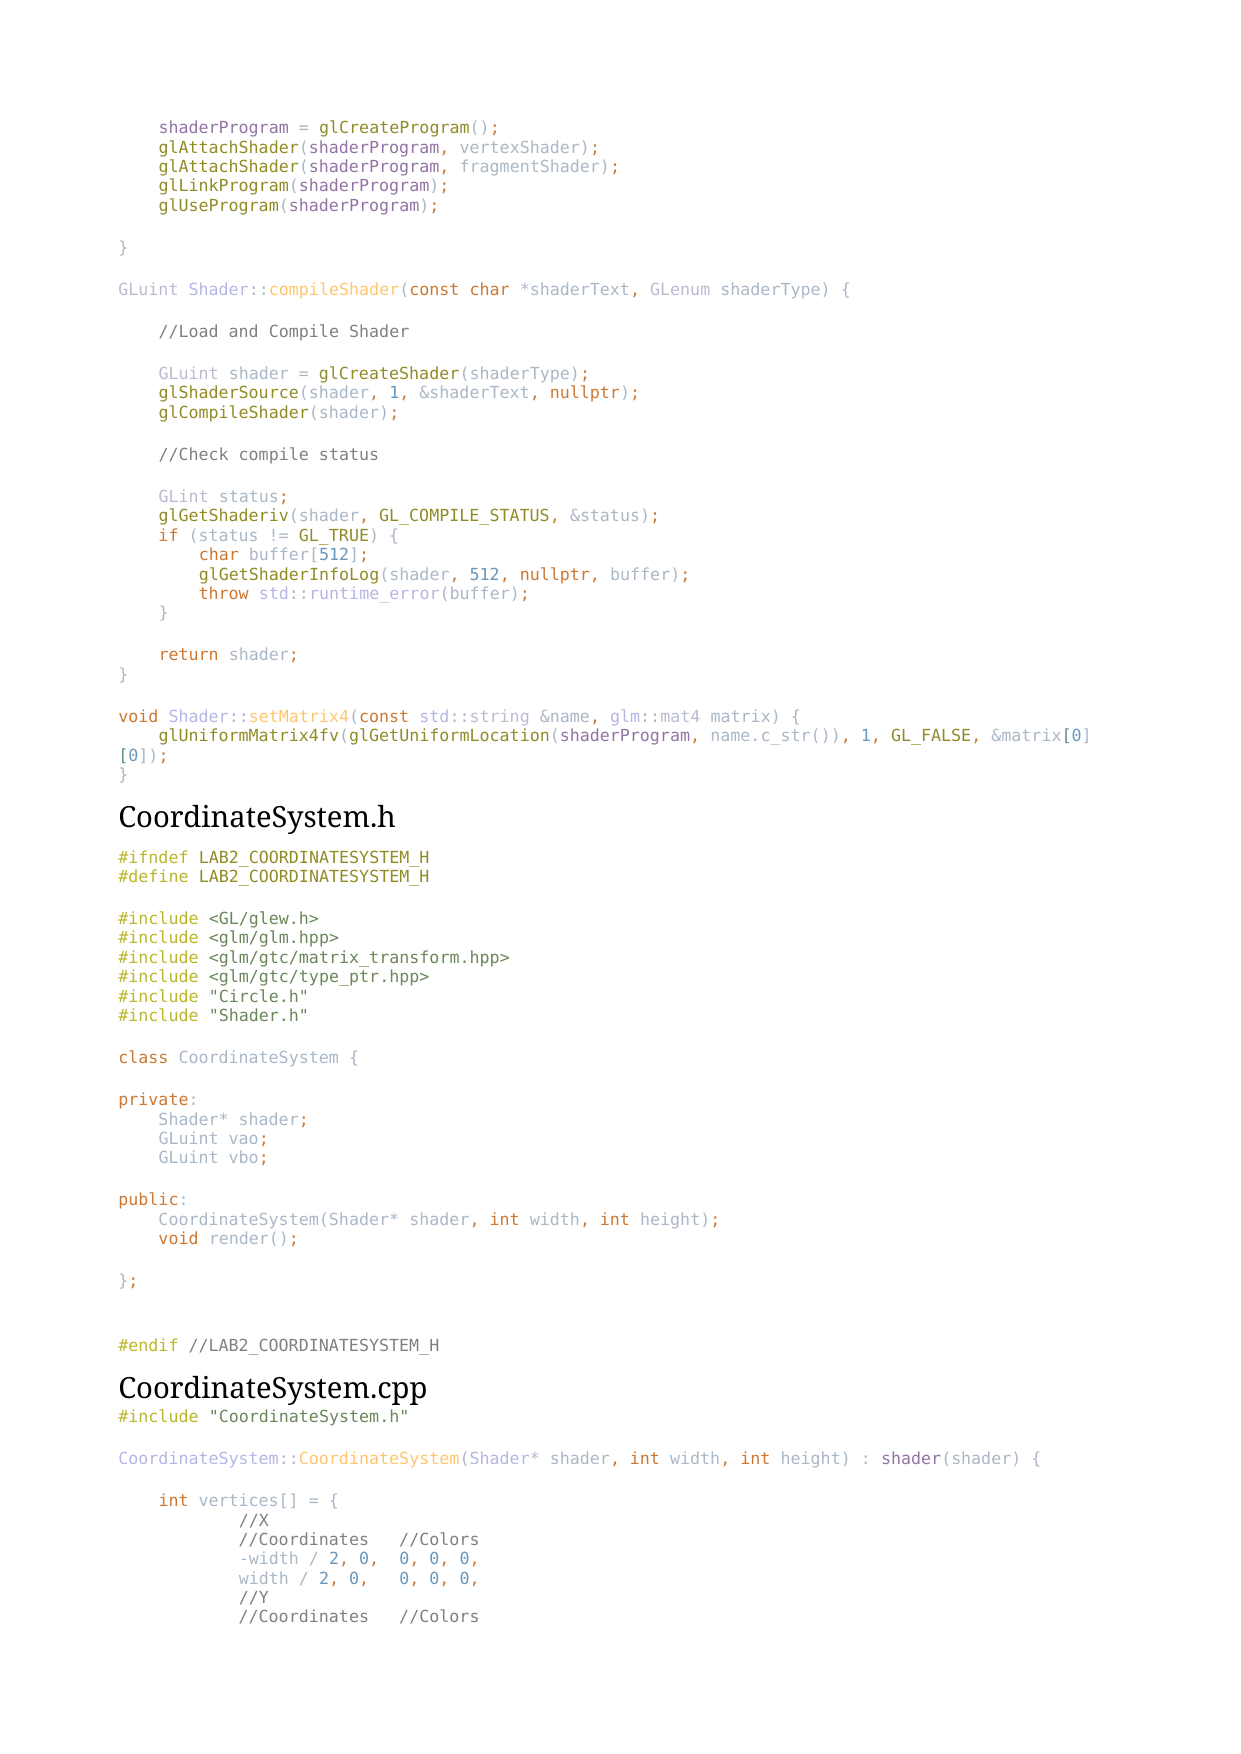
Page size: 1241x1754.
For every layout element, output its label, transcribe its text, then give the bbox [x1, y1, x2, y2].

text CoordinateSystem.h [118, 796, 1122, 836]
text shaderProgram = glCreateProgram(); glAttachShader(shaderProgram, vertexShader); glAttachShader(shaderProgram, fragmentShader); glLinkProgram(shaderProgram); glUseProgram(shaderProgram); } GLuint Shader::compileShader(const char *shaderText, GLenum shaderType) { //Load and Compile Shader GLuint shader = glCreateShader(shaderType); glShaderSource(shader, 1, &shaderText, nullptr); glCompileShader(shader); //Check compile status GLint status; glGetShaderiv(shader, GL_COMPILE_STATUS, &status); if (status != GL_TRUE) { char buffer[512]; glGetShaderInfoLog(shader, 512, nullptr, buffer); throw std::runtime_error(buffer); } return shader; } void Shader::setMatrix4(const std::string &name, glm::mat4 matrix) { glUniformMatrix4fv(glGetUniformLocation(shaderProgram, name.c_str()), 1, GL_FALSE, &matrix[0][0]); } [118, 118, 1122, 784]
text #ifndef LAB2_COORDINATESYSTEM_H #define LAB2_COORDINATESYSTEM_H #include <GL/glew.h> #include <glm/glm.hpp> #include <glm/gtc/matrix_transform.hpp> #include <glm/gtc/type_ptr.hpp> #include "Circle.h" #include "Shader.h" class CoordinateSystem { private: Shader* shader; GLuint vao; GLuint vbo; public: CoordinateSystem(Shader* shader, int width, int height); void render(); }; #endif //LAB2_COORDINATESYSTEM_H [118, 848, 1122, 1355]
text CoordinateSystem.cpp #include "CoordinateSystem.h" CoordinateSystem::CoordinateSystem(Shader* shader, int width, int height) : shader(shader) { int vertices[] = { //X //Coordinates //Colors -width / 2, 0, 0, 0, 0, width / 2, 0, 0, 0, 0, //Y //Coordinates //Colors [118, 1367, 1122, 1627]
